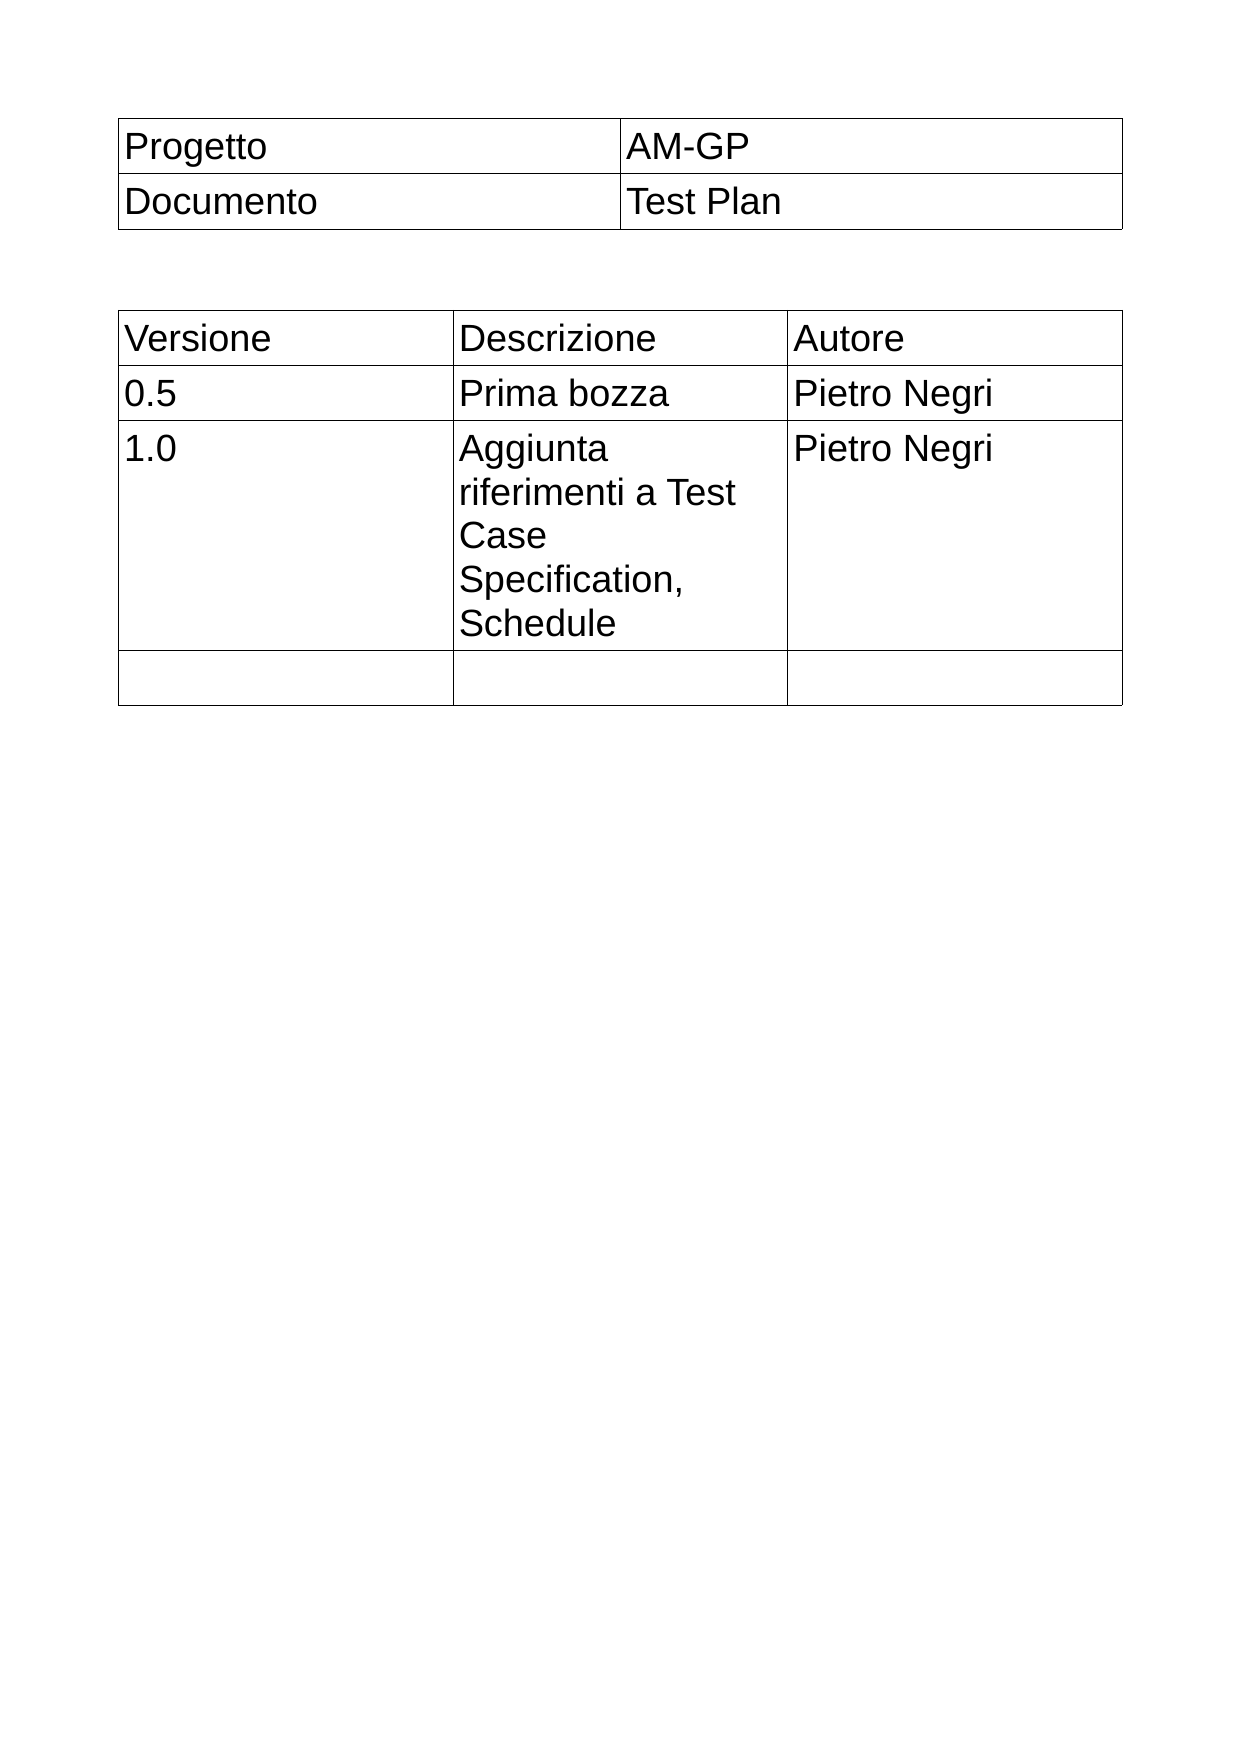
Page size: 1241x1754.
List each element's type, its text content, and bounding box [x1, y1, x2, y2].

table_cell Prima bozza [454, 366, 787, 420]
table_header Progetto [119, 119, 620, 173]
table_header AM-GP [621, 119, 1122, 173]
table_cell [119, 651, 453, 705]
table_cell Test Plan [621, 174, 1122, 228]
table_cell [454, 651, 787, 705]
table_cell 1.0 [119, 421, 453, 650]
table_cell Pietro Negri [788, 366, 1122, 420]
table_cell Pietro Negri [788, 421, 1122, 650]
table_cell Documento [119, 174, 620, 228]
table_header Descrizione [454, 311, 787, 365]
table_header Autore [788, 311, 1122, 365]
table_header Versione [119, 311, 453, 365]
table_cell Aggiunta riferimenti a Test Case Specification, Schedule [454, 421, 787, 650]
table_cell 0.5 [119, 366, 453, 420]
table_cell [788, 651, 1122, 705]
